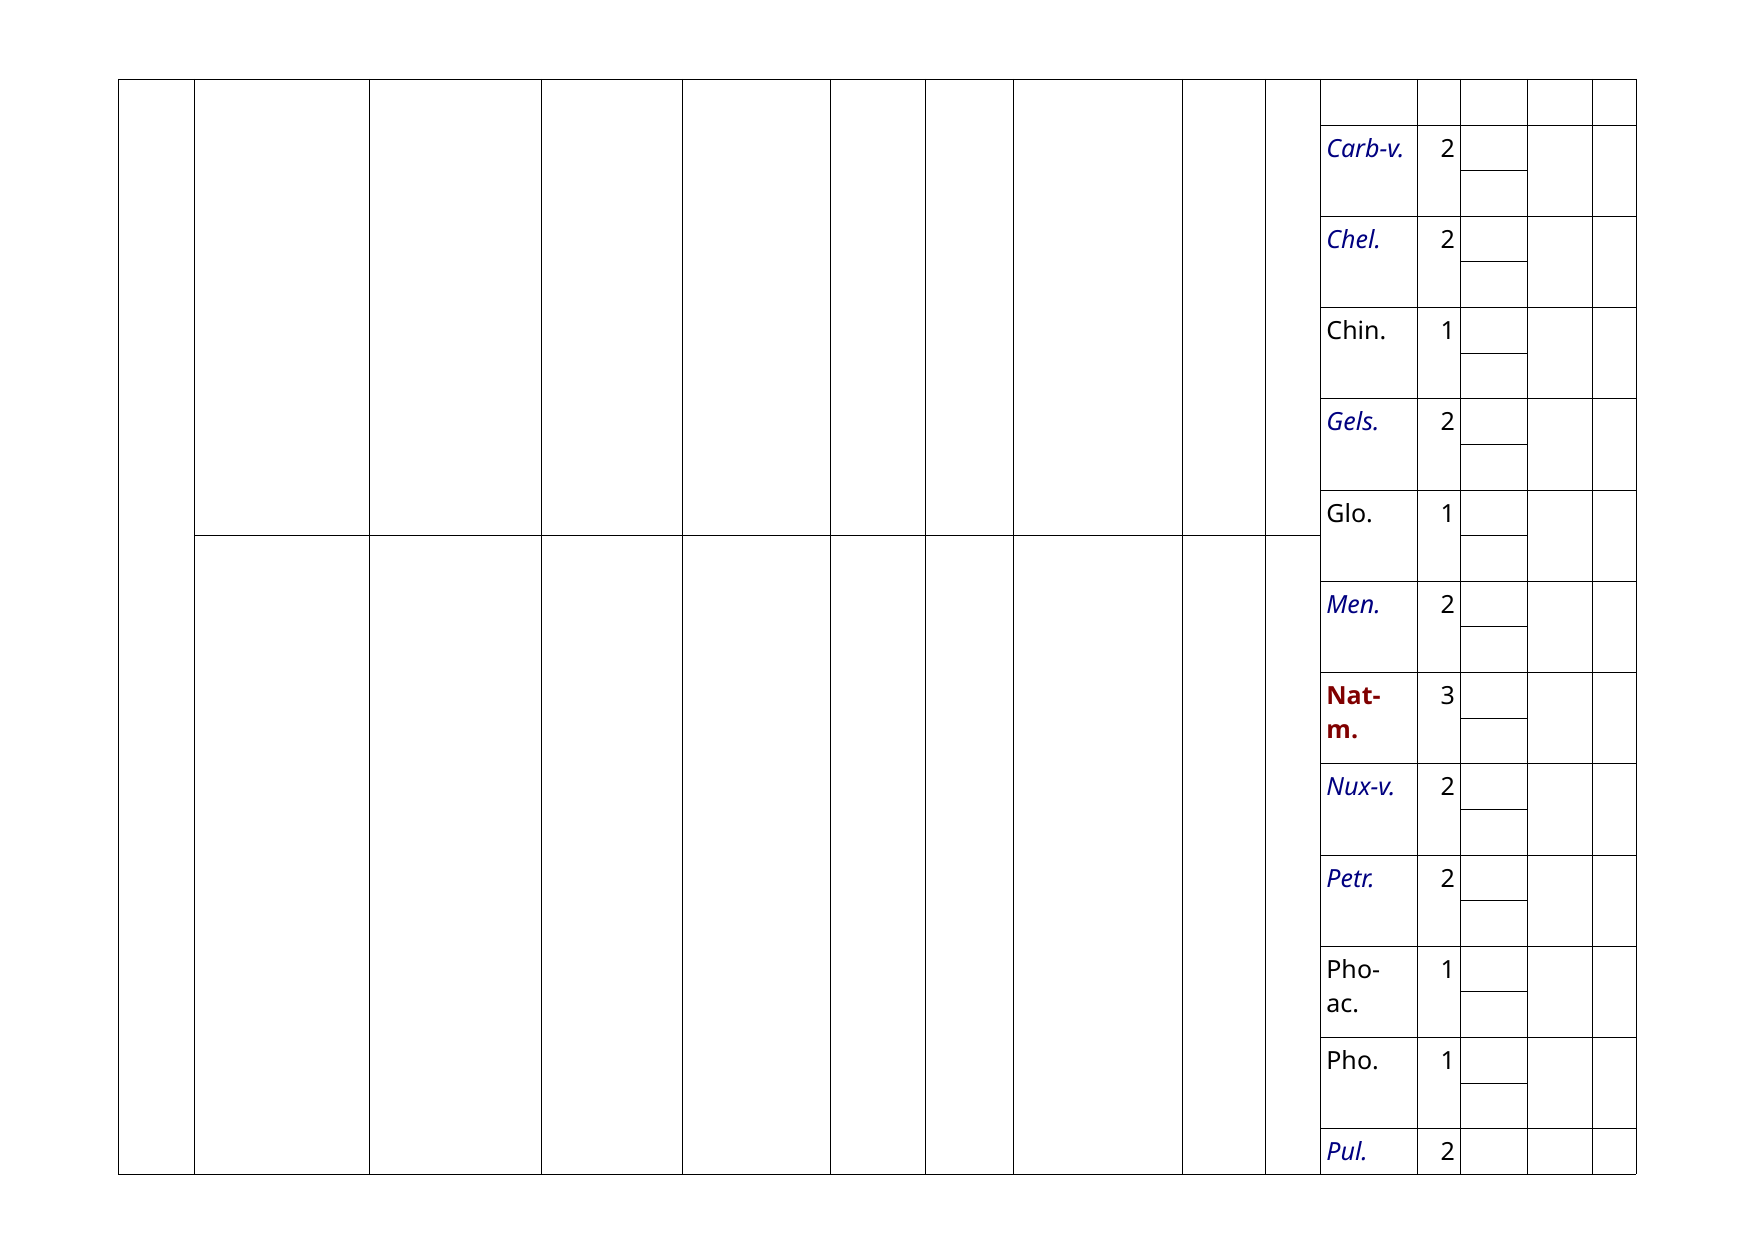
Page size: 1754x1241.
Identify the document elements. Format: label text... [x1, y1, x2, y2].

table_cell [1461, 217, 1527, 261]
table_cell [1014, 536, 1182, 1174]
table_cell [1461, 80, 1527, 124]
table_cell [1593, 80, 1636, 124]
table_cell [1461, 856, 1527, 900]
table_cell [1528, 308, 1592, 398]
table_cell [195, 536, 369, 1174]
table_cell [1528, 947, 1592, 1037]
table_cell [1528, 126, 1592, 216]
table_cell [1593, 399, 1636, 489]
table_cell [1461, 719, 1527, 763]
table_cell [1461, 992, 1527, 1037]
table_cell [1461, 536, 1527, 581]
table_cell Pho. [1321, 1038, 1417, 1128]
table_cell [542, 80, 682, 535]
table_cell [1461, 947, 1527, 991]
table_cell 2 [1418, 399, 1460, 489]
table_cell [1183, 536, 1265, 1174]
table_cell [1528, 1038, 1592, 1128]
table_cell [1014, 80, 1182, 535]
table_cell 2 [1418, 582, 1460, 672]
table_cell [1461, 354, 1527, 398]
table_cell 2 [1418, 217, 1460, 307]
table_cell [1461, 582, 1527, 626]
table_cell [1183, 80, 1265, 535]
table_cell [1418, 80, 1460, 124]
table_cell [1528, 582, 1592, 672]
table_cell [1266, 536, 1320, 1174]
table_cell [1593, 126, 1636, 216]
table_cell Gels. [1321, 399, 1417, 489]
table_cell 1 [1418, 947, 1460, 1037]
table_cell [1593, 491, 1636, 581]
table_cell Chin. [1321, 308, 1417, 398]
table_cell [1528, 217, 1592, 307]
table_cell Nat-m. [1321, 673, 1417, 763]
table_cell [1461, 126, 1527, 170]
table_cell [1461, 1084, 1527, 1128]
table_cell [1593, 217, 1636, 307]
table_cell [195, 80, 369, 535]
table_cell 1 [1418, 1038, 1460, 1128]
table_cell 2 [1418, 126, 1460, 216]
table_cell 2 [1418, 856, 1460, 946]
table_cell [831, 536, 925, 1174]
table_cell [1461, 171, 1527, 216]
table_cell [1528, 1129, 1592, 1174]
table_cell [1528, 856, 1592, 946]
table_cell 1 [1418, 491, 1460, 581]
table_cell [926, 80, 1013, 535]
table_cell [683, 536, 830, 1174]
table_cell Pho-ac. [1321, 947, 1417, 1037]
table_cell [1461, 491, 1527, 535]
table_cell [1461, 308, 1527, 353]
table_cell [1528, 80, 1592, 124]
table_cell [1593, 856, 1636, 946]
table_cell 2 [1418, 764, 1460, 854]
table_cell Carb-v. [1321, 126, 1417, 216]
table_cell [1593, 1129, 1636, 1174]
table_cell [1461, 673, 1527, 718]
table_cell [1461, 1038, 1527, 1083]
table_cell [370, 80, 541, 535]
table_cell [1593, 1038, 1636, 1128]
table_cell [1528, 673, 1592, 763]
table_cell Pul. [1321, 1129, 1417, 1174]
table_cell [1528, 491, 1592, 581]
table_cell 1 [1418, 308, 1460, 398]
table_cell 2 [1418, 1129, 1460, 1174]
table_cell Glo. [1321, 491, 1417, 581]
table_cell [1593, 764, 1636, 854]
table_cell [1461, 399, 1527, 444]
table_cell [1461, 764, 1527, 809]
table_cell [683, 80, 830, 535]
table_cell [1593, 582, 1636, 672]
table_cell Nux-v. [1321, 764, 1417, 854]
table_cell [1593, 947, 1636, 1037]
table_cell Chel. [1321, 217, 1417, 307]
table_cell [1528, 764, 1592, 854]
table_cell [1461, 262, 1527, 307]
table_cell 3 [1418, 673, 1460, 763]
table_cell [1593, 308, 1636, 398]
table_cell [1461, 627, 1527, 672]
table_cell [1461, 445, 1527, 489]
table_cell [119, 80, 194, 1174]
table_cell [1461, 1129, 1527, 1174]
table_cell [1593, 673, 1636, 763]
table_cell [542, 536, 682, 1174]
table_cell [1461, 901, 1527, 946]
table_cell [1461, 810, 1527, 854]
table_cell Men. [1321, 582, 1417, 672]
table_cell [1528, 399, 1592, 489]
table_cell Petr. [1321, 856, 1417, 946]
table_cell [1266, 80, 1320, 535]
table_cell [370, 536, 541, 1174]
table_cell [1321, 80, 1417, 124]
table_cell [926, 536, 1013, 1174]
table_cell [831, 80, 925, 535]
